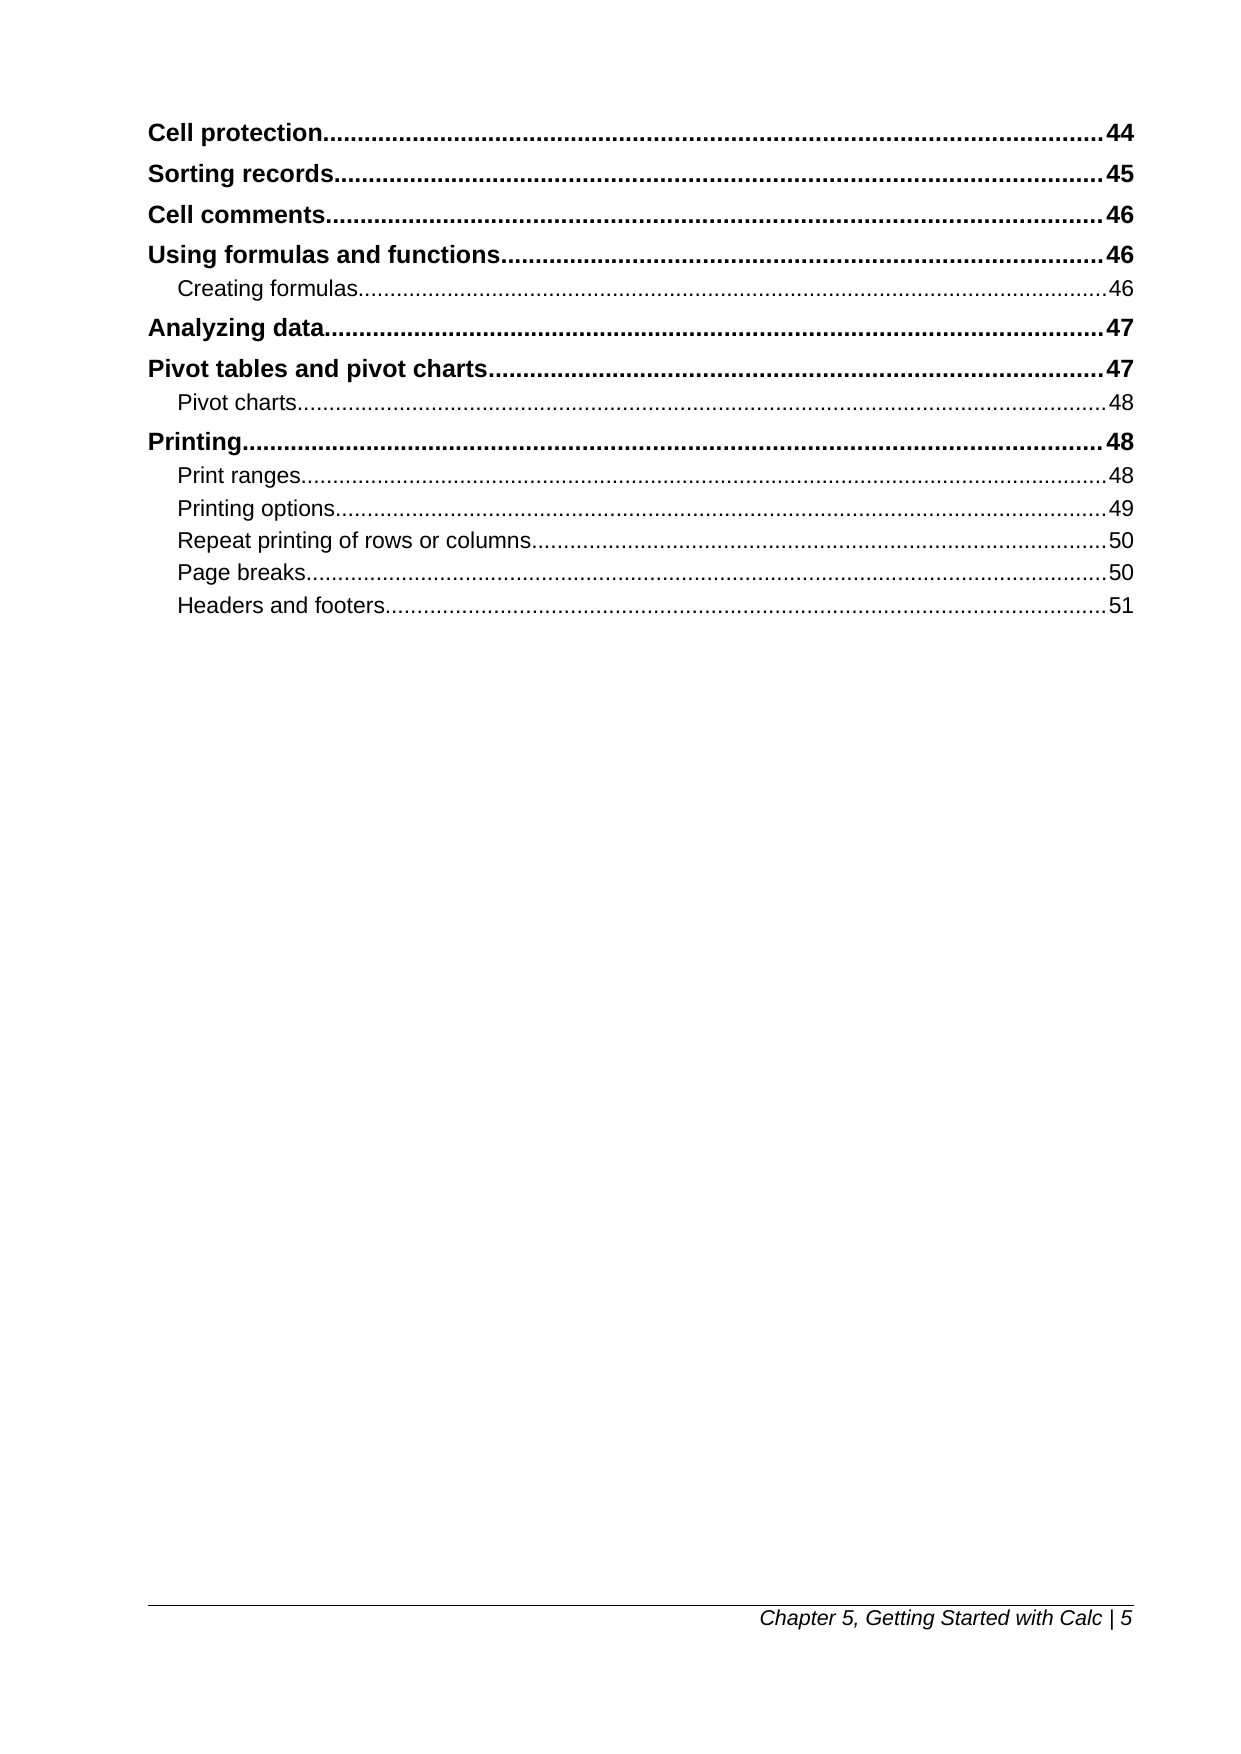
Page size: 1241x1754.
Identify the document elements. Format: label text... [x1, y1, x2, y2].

text Cell protection 44 [148, 118, 1134, 147]
text Sorting records 45 [148, 159, 1134, 188]
text Pivot charts 48 [177, 389, 1134, 415]
text Analyzing data 47 [148, 313, 1134, 342]
text Page breaks 50 [177, 559, 1134, 586]
text Pivot tables and pivot charts 47 [148, 354, 1134, 383]
text Printing 48 [148, 427, 1134, 456]
text Headers and footers 51 [177, 592, 1134, 618]
text Printing options 49 [177, 494, 1134, 521]
text Cell comments 46 [148, 199, 1134, 228]
text Repeat printing of rows or columns 50 [177, 527, 1134, 553]
text Creating formulas 46 [177, 275, 1134, 301]
text Using formulas and functions 46 [148, 240, 1134, 269]
text Print ranges 48 [177, 462, 1134, 488]
